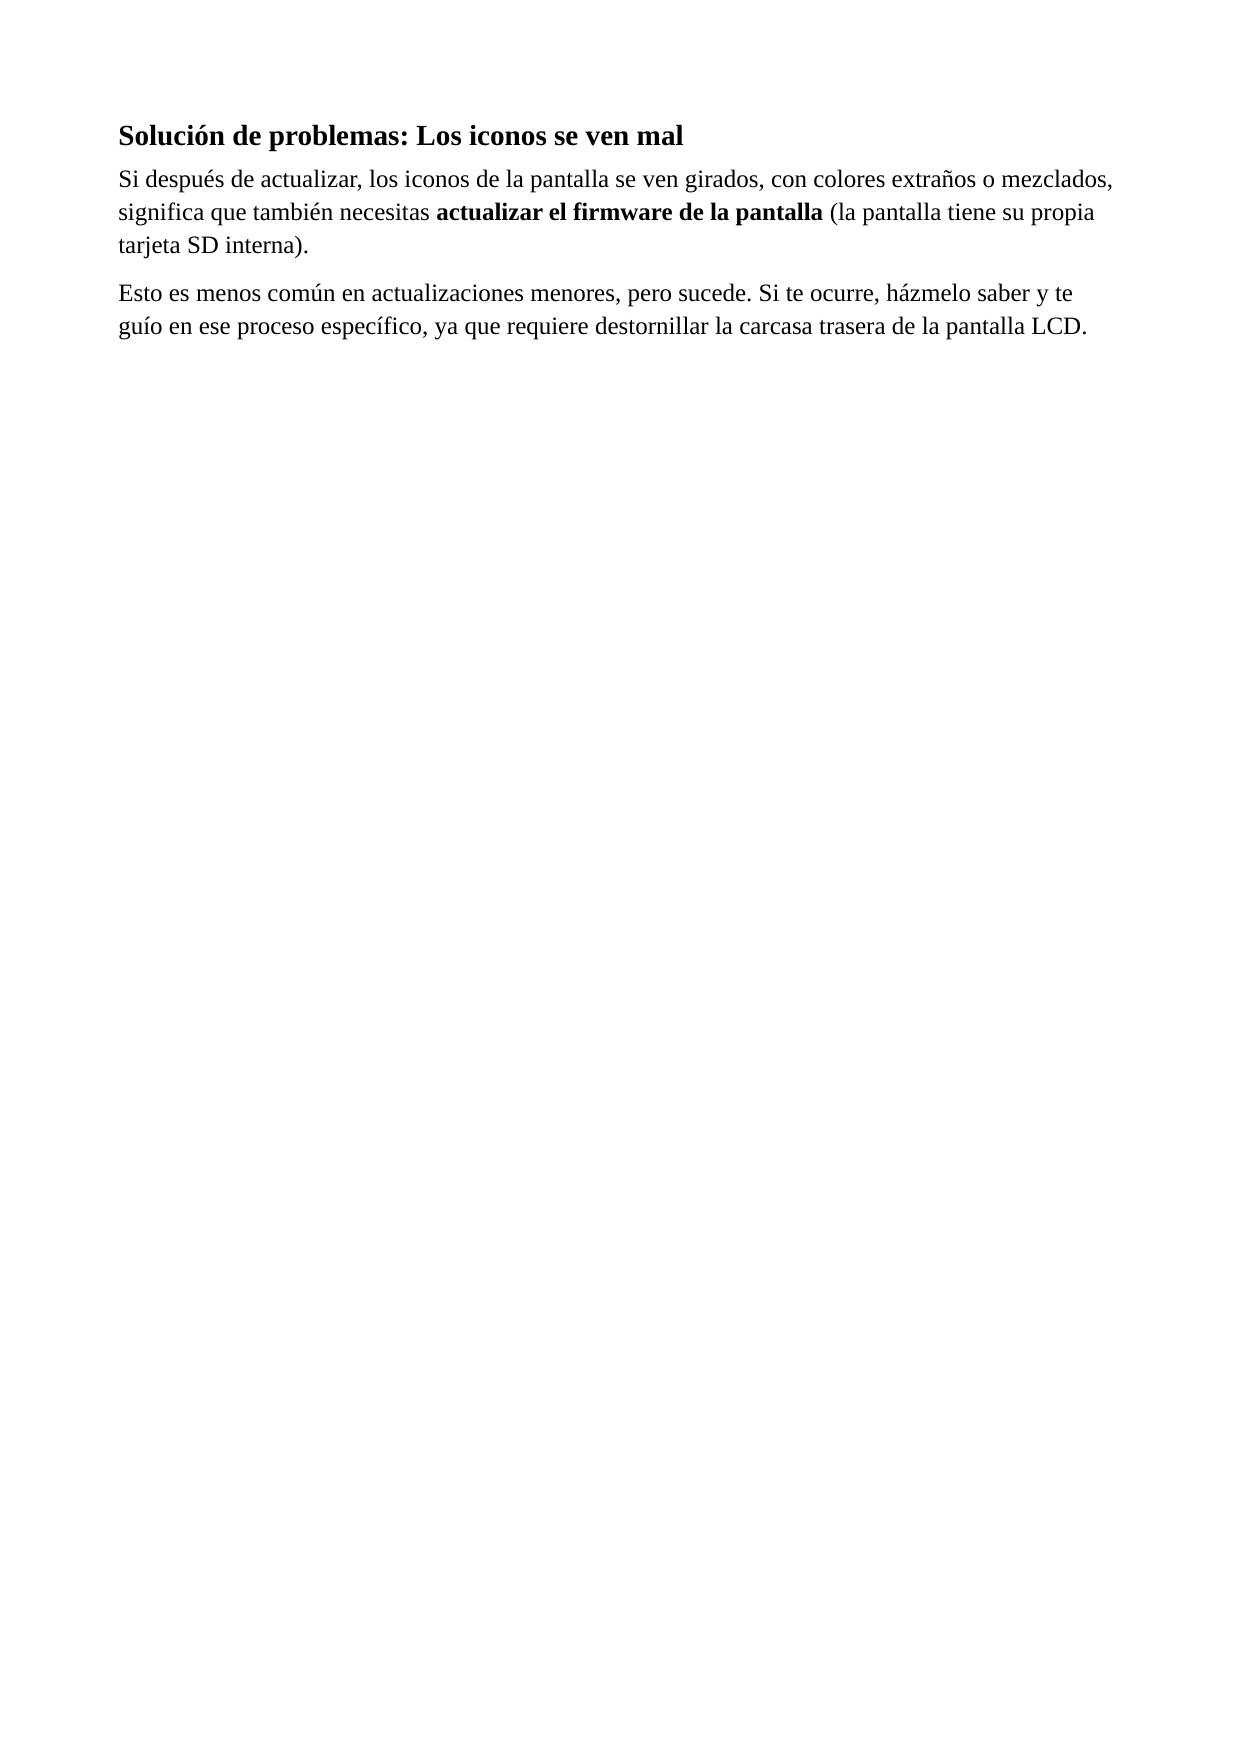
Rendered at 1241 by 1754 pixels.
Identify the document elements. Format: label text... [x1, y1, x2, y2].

text Si después de actualizar, los iconos de la pantalla se ven girados, con colores extraños o mezclados, significa que también necesitas actualizar el firmware de la pantalla (la pantalla tiene su propia tarjeta SD interna). [118, 164, 1122, 259]
text Esto es menos común en actualizaciones menores, pero sucede. Si te ocurre, házmelo saber y te guío en ese proceso específico, ya que requiere destornillar la carcasa trasera de la pantalla LCD. [118, 278, 1122, 339]
subtitle Solución de problemas: Los iconos se ven mal [118, 118, 1122, 152]
